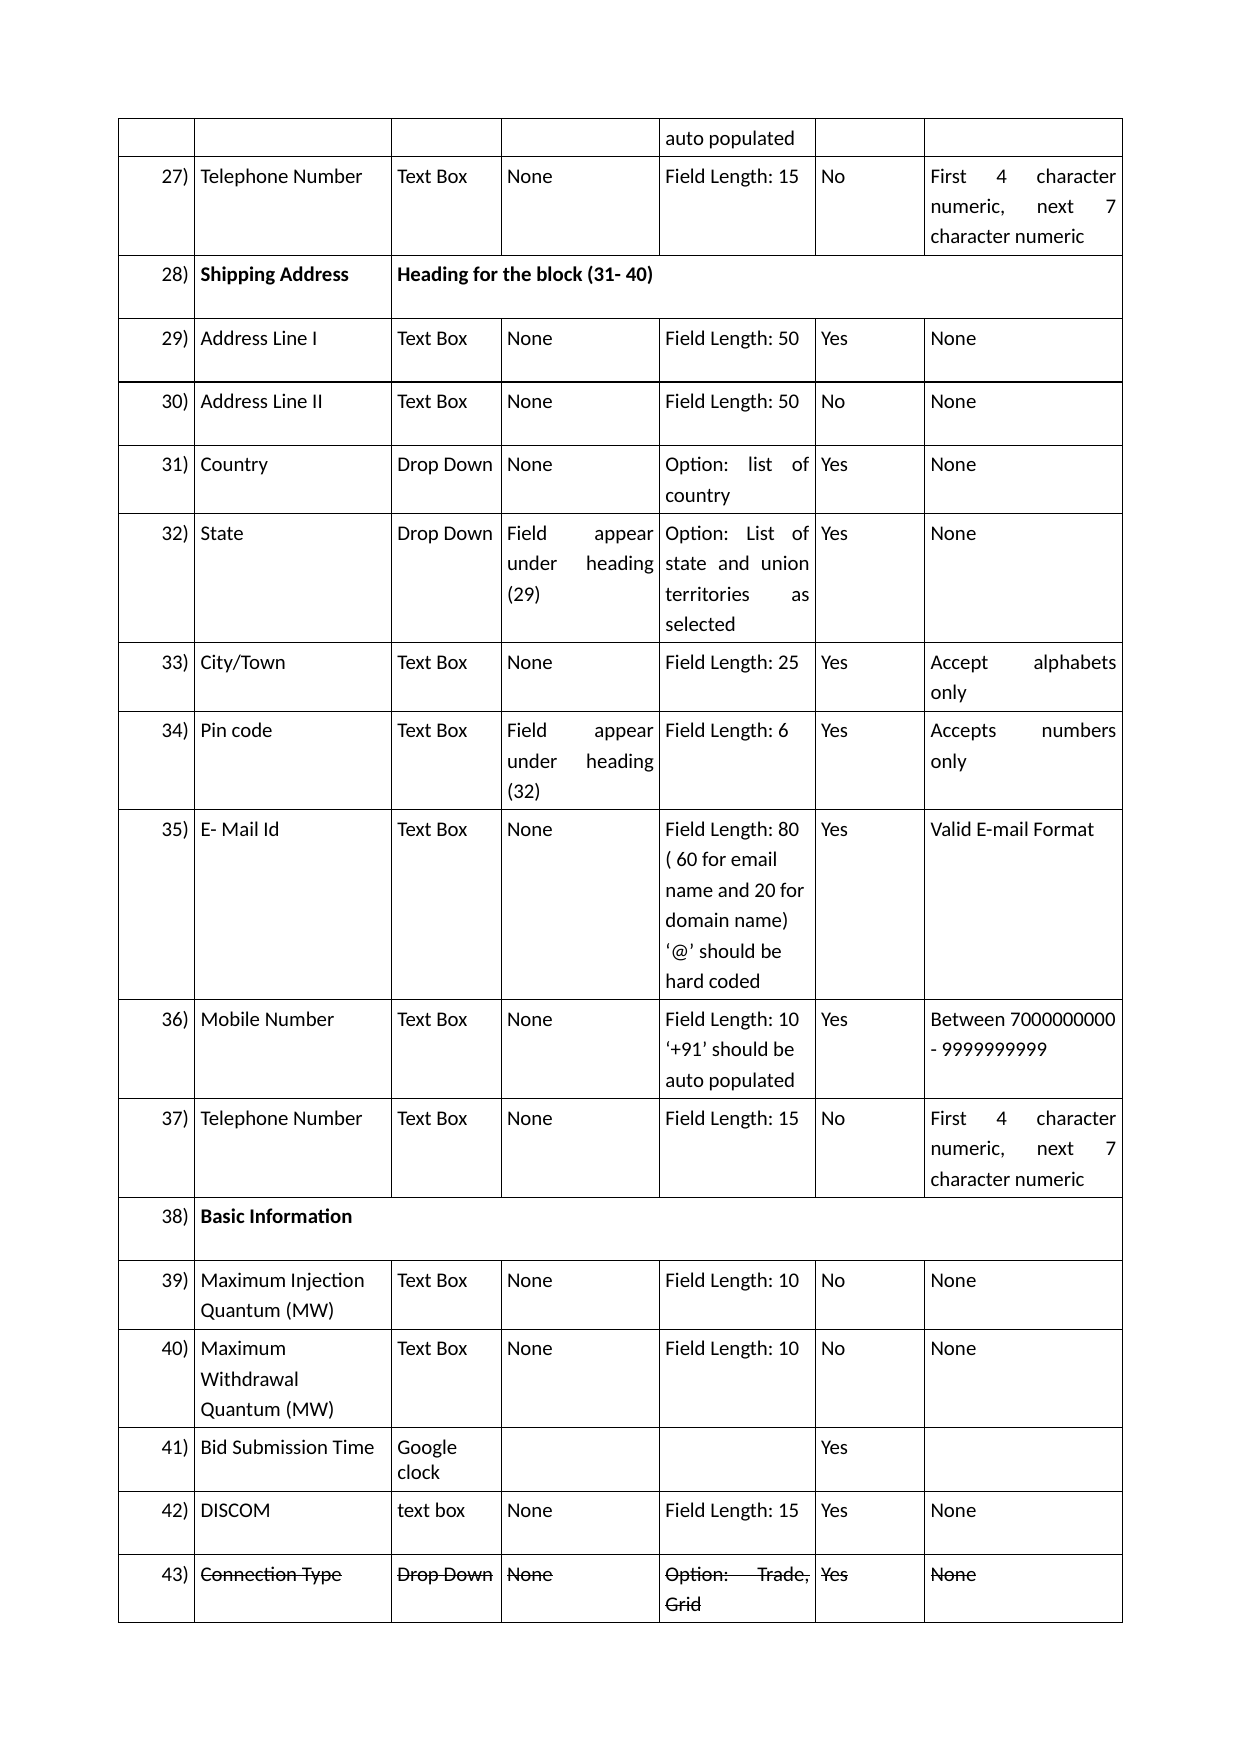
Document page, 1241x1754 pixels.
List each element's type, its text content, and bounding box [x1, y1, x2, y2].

table_cell Yes [816, 1000, 924, 1098]
table_cell [660, 1428, 815, 1491]
table_cell None [925, 446, 1122, 513]
table_cell Text Box [392, 1000, 501, 1098]
table_cell None [502, 1099, 659, 1197]
table_cell None [925, 1555, 1122, 1622]
table_cell [119, 1261, 194, 1328]
table_cell [119, 1428, 194, 1491]
table_cell Yes [816, 1428, 924, 1491]
table_cell Bid Submission Time [195, 1428, 391, 1491]
table_cell Field Length: 15 [660, 157, 815, 255]
table_cell Accept alphabets only [925, 643, 1122, 711]
table_cell [119, 1492, 194, 1554]
table_cell First 4 character numeric, next 7 character numeric [925, 157, 1122, 255]
table_cell [119, 446, 194, 513]
table_cell None [925, 1261, 1122, 1328]
table_cell Yes [816, 514, 924, 642]
table_cell Maximum Injection Quantum (MW) [195, 1261, 391, 1328]
table_cell Field Length: 25 [660, 643, 815, 711]
table_cell None [925, 383, 1122, 445]
table_cell Drop Down [392, 514, 501, 642]
table_cell Connection Type [195, 1555, 391, 1622]
table_cell None [502, 1000, 659, 1098]
table_cell Field Length: 80 ( 60 for email name and 20 for domain name) ‘@’ should be hard coded [660, 810, 815, 999]
table_cell Shipping Address [195, 256, 391, 318]
table_cell None [502, 1492, 659, 1554]
table_cell [119, 712, 194, 809]
table_cell Field Length: 10 [660, 1261, 815, 1328]
table_cell Text Box [392, 1330, 501, 1427]
table_cell Drop Down [392, 1555, 501, 1622]
table_cell None [925, 1492, 1122, 1554]
table_cell Field Length: 50 [660, 383, 815, 445]
table_cell Yes [816, 1492, 924, 1554]
table_cell Field Length: 15 [660, 1099, 815, 1197]
table_cell Address Line I [195, 319, 391, 381]
table_cell [392, 119, 501, 156]
table_cell None [925, 514, 1122, 642]
table_cell text box [392, 1492, 501, 1554]
table_cell [119, 514, 194, 642]
table_cell Address Line II [195, 383, 391, 445]
table_cell [195, 119, 391, 156]
table_cell Basic Information [195, 1198, 1122, 1260]
table_cell [119, 1555, 194, 1622]
table_cell Option: List of state and union territories as selected [660, 514, 815, 642]
table_cell [502, 1428, 659, 1491]
table_cell Country [195, 446, 391, 513]
table_cell Maximum Withdrawal Quantum (MW) [195, 1330, 391, 1427]
table_cell [119, 1099, 194, 1197]
table_cell Google clock [392, 1428, 501, 1491]
table_cell E- Mail Id [195, 810, 391, 999]
table_cell Text Box [392, 157, 501, 255]
table_cell Field Length: 10 [660, 1330, 815, 1427]
table_cell Yes [816, 1555, 924, 1622]
table_cell Between 7000000000 - 9999999999 [925, 1000, 1122, 1098]
table_cell auto populated [660, 119, 815, 156]
table_cell No [816, 1099, 924, 1197]
table_cell Heading for the block (31- 40) [392, 256, 1122, 318]
table_cell Text Box [392, 1099, 501, 1197]
table_cell None [925, 1330, 1122, 1427]
table_cell Yes [816, 446, 924, 513]
table_cell Field appear under heading (32) [502, 712, 659, 809]
table_cell None [502, 157, 659, 255]
table_cell Telephone Number [195, 1099, 391, 1197]
table_cell Yes [816, 319, 924, 381]
table_cell None [502, 643, 659, 711]
table_cell Field appear under heading (29) [502, 514, 659, 642]
table_cell Text Box [392, 712, 501, 809]
table_cell Drop Down [392, 446, 501, 513]
table_cell DISCOM [195, 1492, 391, 1554]
table_cell Accepts numbers only [925, 712, 1122, 809]
table_cell [119, 157, 194, 255]
table_cell None [502, 1330, 659, 1427]
table_cell Text Box [392, 319, 501, 381]
table_cell Text Box [392, 643, 501, 711]
table_cell [119, 1198, 194, 1260]
table_cell No [816, 157, 924, 255]
table_cell None [502, 810, 659, 999]
table_cell Mobile Number [195, 1000, 391, 1098]
table_cell Text Box [392, 383, 501, 445]
table_cell Yes [816, 810, 924, 999]
table_cell None [502, 446, 659, 513]
table_cell Field Length: 10 ‘+91’ should be auto populated [660, 1000, 815, 1098]
table_cell [119, 1330, 194, 1427]
table_cell None [502, 1555, 659, 1622]
table_cell Text Box [392, 1261, 501, 1328]
table_cell Option: Trade, Grid [660, 1555, 815, 1622]
table_cell State [195, 514, 391, 642]
table_cell [816, 119, 924, 156]
table_cell [119, 119, 194, 156]
table_cell None [502, 1261, 659, 1328]
table_cell [119, 256, 194, 318]
table_cell No [816, 383, 924, 445]
table_cell Field Length: 50 [660, 319, 815, 381]
table_cell None [502, 383, 659, 445]
table_cell Yes [816, 712, 924, 809]
table_cell [119, 810, 194, 999]
table_cell [119, 643, 194, 711]
table_cell None [925, 319, 1122, 381]
table_cell [119, 383, 194, 445]
table_cell Field Length: 6 [660, 712, 815, 809]
table_cell Field Length: 15 [660, 1492, 815, 1554]
table_cell [119, 1000, 194, 1098]
table_cell [502, 119, 659, 156]
table_cell First 4 character numeric, next 7 character numeric [925, 1099, 1122, 1197]
table_cell Valid E-mail Format [925, 810, 1122, 999]
table_cell [925, 1428, 1122, 1491]
table_cell [119, 319, 194, 381]
table_cell No [816, 1261, 924, 1328]
table_cell None [502, 319, 659, 381]
table_cell City/Town [195, 643, 391, 711]
table_cell No [816, 1330, 924, 1427]
table_cell Telephone Number [195, 157, 391, 255]
table_cell Yes [816, 643, 924, 711]
table_cell Text Box [392, 810, 501, 999]
table_cell Option: list of country [660, 446, 815, 513]
table_cell Pin code [195, 712, 391, 809]
table_cell [925, 119, 1122, 156]
